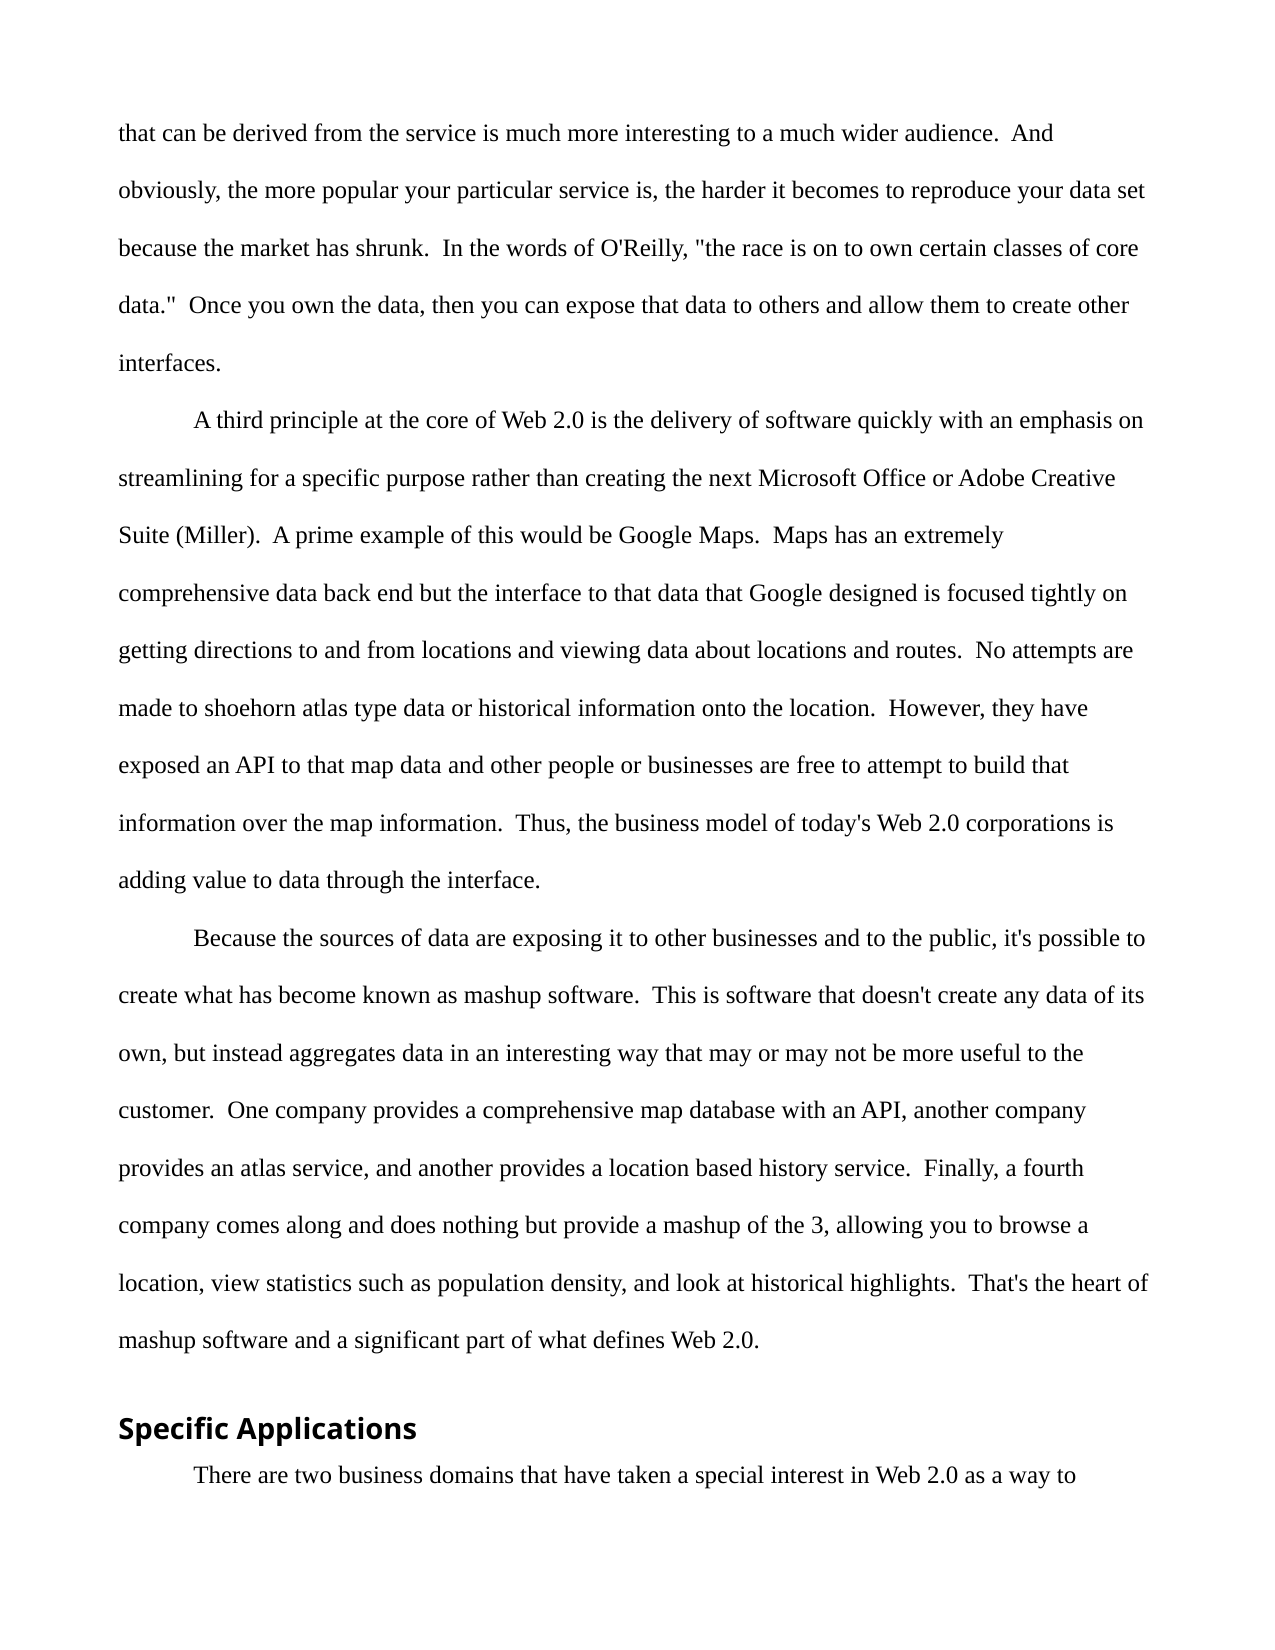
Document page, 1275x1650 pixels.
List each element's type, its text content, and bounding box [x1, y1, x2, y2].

subtitle Specific Applications [118, 1408, 1157, 1448]
text There are two business domains that have taken a special interest in Web 2.0 as a way to [118, 1460, 1157, 1489]
text A third principle at the core of Web 2.0 is the delivery of software quickly with an emphasis on streamlining for a specific purpose rather than creating the next Microsoft Office or Adobe Creative Suite (Miller). A prime example of this would be Google Maps. Maps has an extremely comprehensive data back end but the interface to that data that Google designed is focused tightly on getting directions to and from locations and viewing data about locations and routes. No attempts are made to shoehorn atlas type data or historical information onto the location. However, they have exposed an API to that map data and other people or businesses are free to attempt to build that information over the map information. Thus, the business model of today's Web 2.0 corporations is adding value to data through the interface. [118, 406, 1157, 894]
text Because the sources of data are exposing it to other businesses and to the public, it's possible to create what has become known as mashup software. This is software that doesn't create any data of its own, but instead aggregates data in an interesting way that may or may not be more useful to the customer. One company provides a comprehensive map database with an API, another company provides an atlas service, and another provides a location based history service. Finally, a fourth company comes along and does nothing but provide a mashup of the 3, allowing you to browse a location, view statistics such as population density, and look at historical highlights. That's the heart of mashup software and a significant part of what defines Web 2.0. [118, 923, 1157, 1354]
text that can be derived from the service is much more interesting to a much wider audience. And obviously, the more popular your particular service is, the harder it becomes to reproduce your data set because the market has shrunk. In the words of O'Reilly, "the race is on to own certain classes of core data." Once you own the data, then you can expose that data to others and allow them to create other interfaces. [118, 118, 1157, 377]
